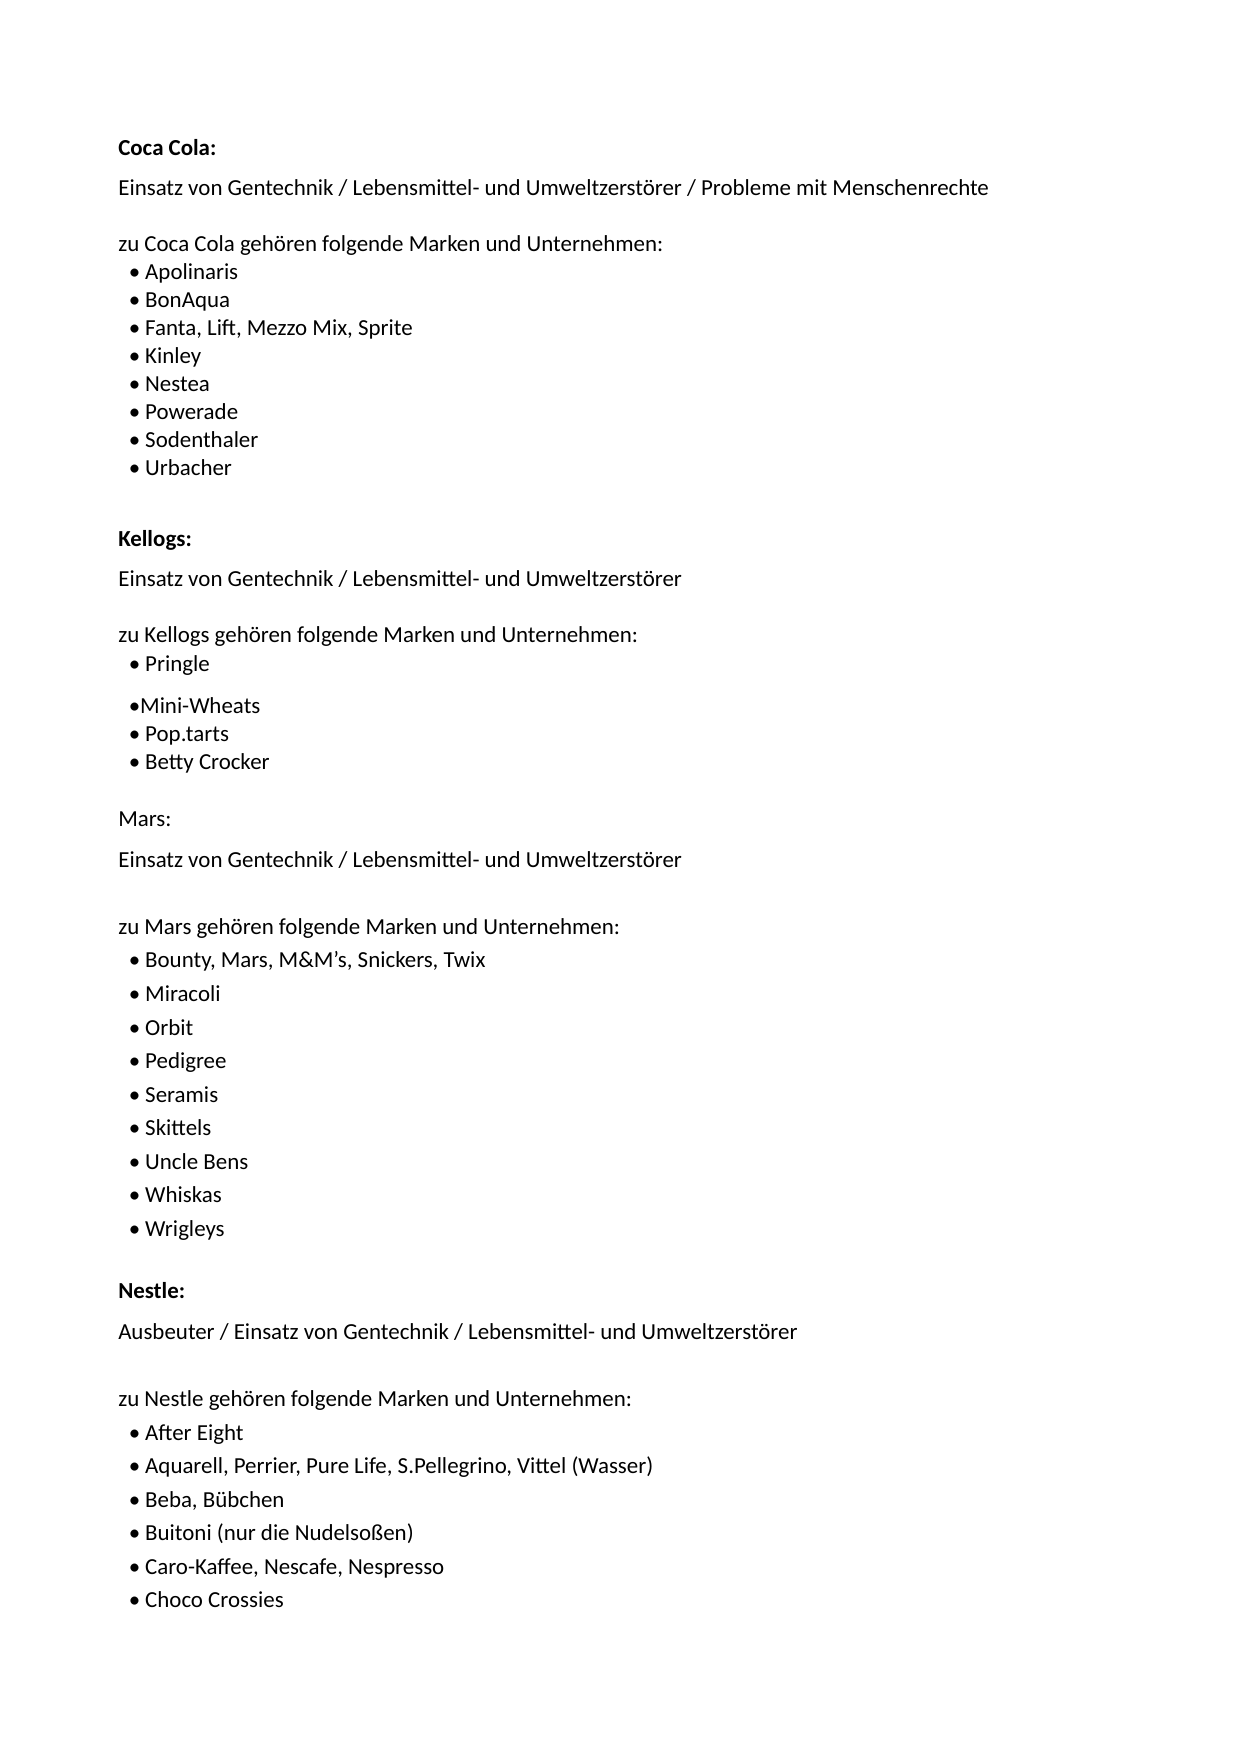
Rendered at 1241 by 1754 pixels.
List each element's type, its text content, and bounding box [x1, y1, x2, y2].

subtitle Mars: [118, 804, 1122, 832]
text Ausbeuter / Einsatz von Gentechnik / Lebensmittel- und Umweltzerstörer zu Nestle gehören folgende Marken und Unternehmen: • After Eight • Aquarell, Perrier, Pure Life, S.Pellegrino, Vittel (Wasser) • Beba, Bübchen • Buitoni (nur die Nudelsoßen) • Caro-Kaffee, Nescafe, Nespresso • Choco Crossies [118, 1317, 1122, 1613]
subtitle Coca Cola: [118, 133, 1122, 161]
text •Mini-Wheats • Pop.tarts • Betty Crocker [118, 691, 1122, 775]
subtitle Kellogs: [118, 524, 1122, 552]
subtitle Nestle: [118, 1277, 1122, 1305]
text Einsatz von Gentechnik / Lebensmittel- und Umweltzerstörer zu Kellogs gehören folgende Marken und Unternehmen: • Pringle [118, 564, 1122, 677]
text Einsatz von Gentechnik / Lebensmittel- und Umweltzerstörer zu Mars gehören folgende Marken und Unternehmen: • Bounty, Mars, M&M’s, Snickers, Twix • Miracoli • Orbit • Pedigree • Seramis • Skittels • Uncle Bens • Whiskas • Wrigleys [118, 845, 1122, 1242]
text Einsatz von Gentechnik / Lebensmittel- und Umweltzerstörer / Probleme mit Menschenrechte zu Coca Cola gehören folgende Marken und Unternehmen: • Apolinaris • BonAqua • Fanta, Lift, Mezzo Mix, Sprite • Kinley • Nestea • Powerade • Sodenthaler • Urbacher [118, 173, 1122, 481]
